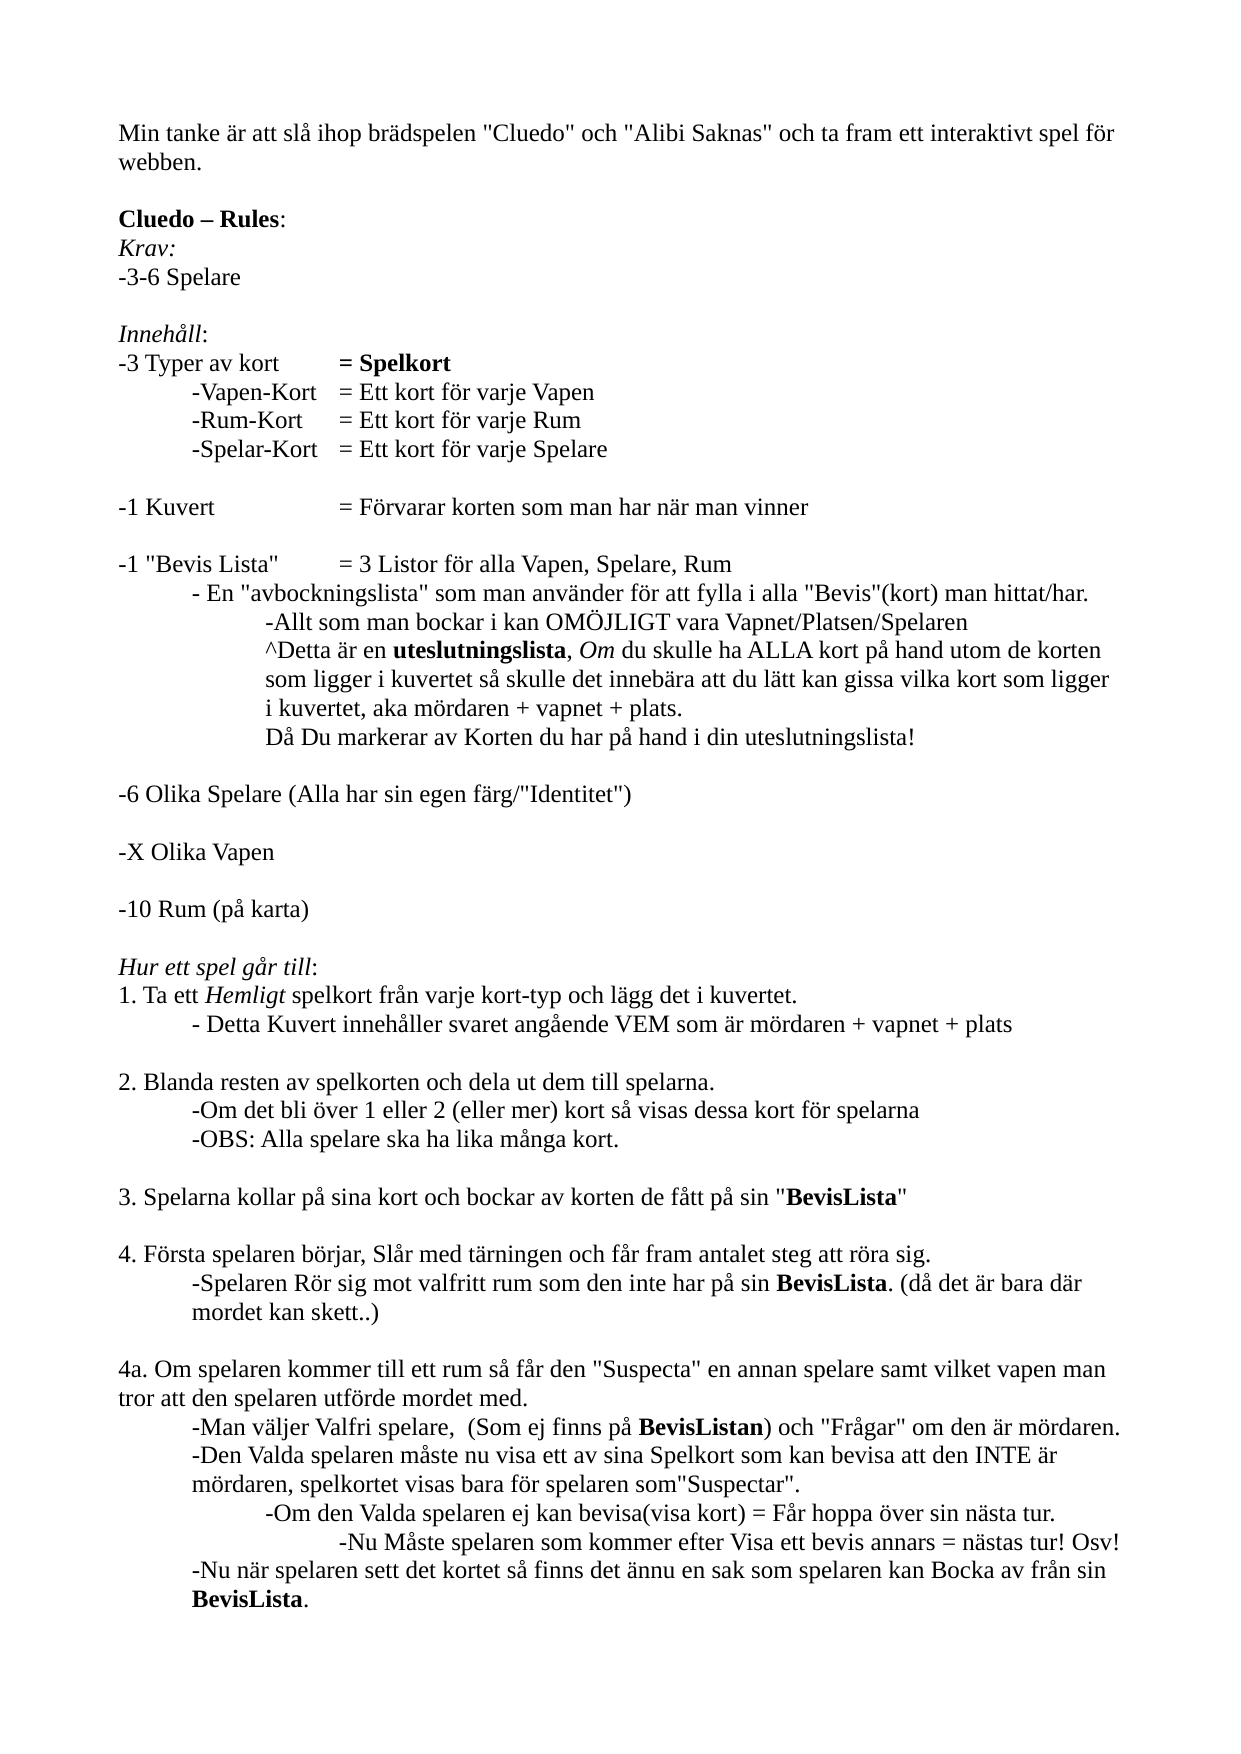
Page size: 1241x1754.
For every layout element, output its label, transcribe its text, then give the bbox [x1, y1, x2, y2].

text 1. Ta ett Hemligt spelkort från varje kort-typ och lägg det i kuvertet. [118, 981, 1122, 1009]
text -6 Olika Spelare (Alla har sin egen färg/"Identitet") [118, 751, 1122, 808]
text -Nu Måste spelaren som kommer efter Visa ett bevis annars = nästas tur! Osv! [118, 1527, 1122, 1556]
text Min tanke är att slå ihop brädspelen "Cluedo" och "Alibi Saknas" och ta fram ett interaktivt spel för webben. [118, 118, 1122, 176]
text 4a. Om spelaren kommer till ett rum så får den "Suspecta" en annan spelare samt vilket vapen man tror att den spelaren utförde mordet med. -Man väljer Valfri spelare, (Som ej finns på BevisListan) och "Frågar" om den är mördaren. -Den Valda spelaren måste nu visa ett av sina Spelkort som kan bevisa att den INTE är mördaren, spelkortet visas bara för spelaren som"Suspectar". [118, 1354, 1122, 1498]
text - Detta Kuvert innehåller svaret angående VEM som är mördaren + vapnet + plats [118, 1009, 1122, 1067]
text -Spelar-Kort = Ett kort för varje Spelare [118, 434, 1122, 463]
text -3 Typer av kort = Spelkort -Vapen-Kort = Ett kort för varje Vapen [118, 348, 1122, 406]
text Innehåll: [118, 319, 1122, 348]
text -1 Kuvert = Förvarar korten som man har när man vinner -1 "Bevis Lista" = 3 Listor för alla Vapen, Spelare, Rum - En "avbockningslista" som man använder för att fylla i alla "Bevis"(kort) man hittat/har. -Allt som man bockar i kan OMÖJLIGT vara Vapnet/Platsen/Spelaren ^Detta är en uteslutningslista, Om du skulle ha ALLA kort på hand utom de korten som ligger i kuvertet så skulle det innebära att du lätt kan gissa vilka kort som ligger i kuvertet, aka mördaren + vapnet + plats. Då Du markerar av Korten du har på hand i din uteslutningslista! [118, 492, 1122, 751]
text -10 Rum (på karta) Hur ett spel går till: [118, 894, 1122, 981]
text -X Olika Vapen [118, 837, 1122, 866]
text Cluedo – Rules: [118, 204, 1122, 233]
text -Rum-Kort = Ett kort för varje Rum [118, 406, 1122, 434]
text -Om den Valda spelaren ej kan bevisa(visa kort) = Får hoppa över sin nästa tur. [118, 1498, 1122, 1527]
text Krav: [118, 233, 1122, 262]
text -Om det bli över 1 eller 2 (eller mer) kort så visas dessa kort för spelarna -OBS: Alla spelare ska ha lika många kort. 3. Spelarna kollar på sina kort och bockar av korten de fått på sin "BevisLista" 4. Första spelaren börjar, Slår med tärningen och får fram antalet steg att röra sig. -Spelaren Rör sig mot valfritt rum som den inte har på sin BevisLista. (då det är bara där mordet kan skett..) [118, 1096, 1122, 1326]
text 2. Blanda resten av spelkorten och dela ut dem till spelarna. [118, 1067, 1122, 1096]
text -Nu när spelaren sett det kortet så finns det ännu en sak som spelaren kan Bocka av från sin BevisLista. [118, 1556, 1122, 1613]
text -3-6 Spelare [118, 262, 1122, 291]
